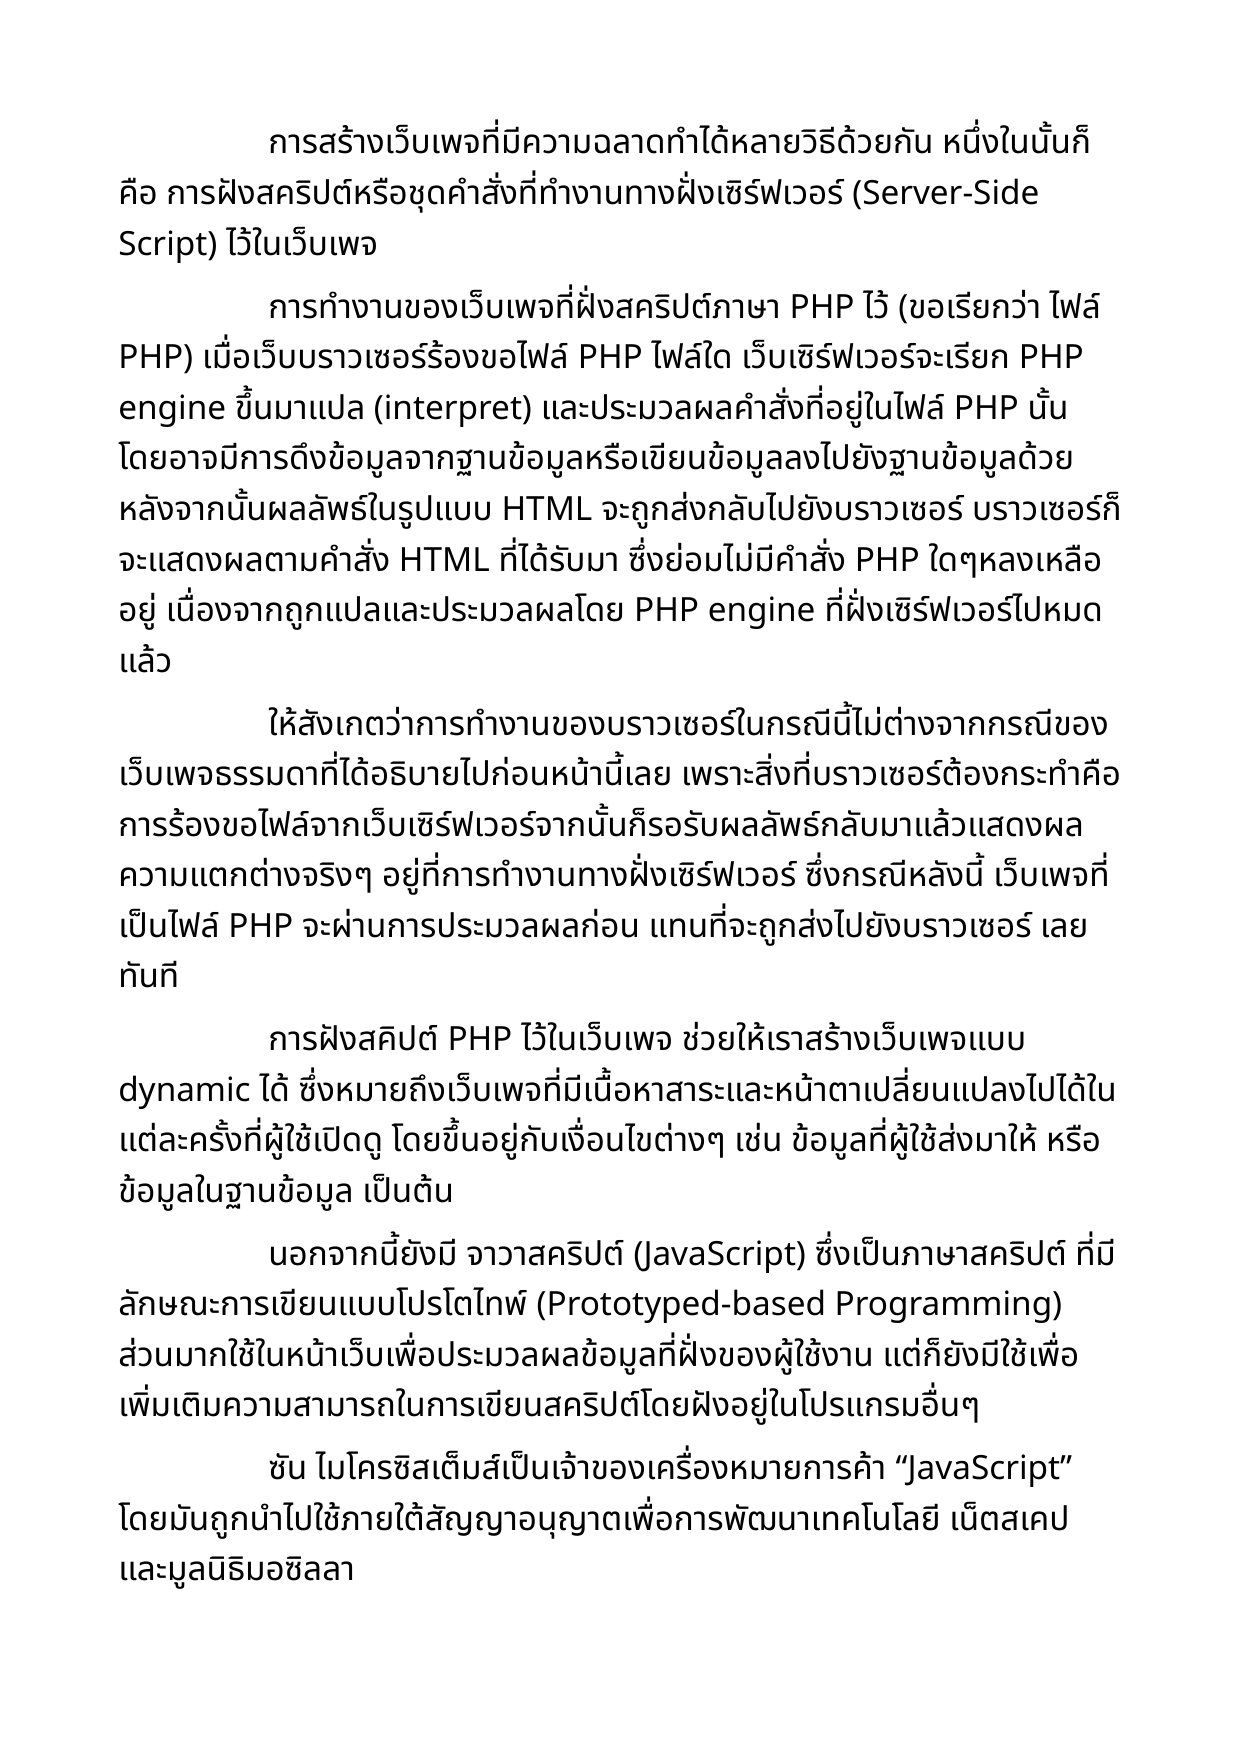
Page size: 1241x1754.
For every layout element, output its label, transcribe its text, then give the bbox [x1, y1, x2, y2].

text การฝังสคิปต์ PHP ไว้ในเว็บเพจ ช่วยให้เราสร้างเว็บเพจแบบ dynamic ได้ ซึ่งหมายถึงเว็บเพจที่มีเนื้อหาสาระและหน้าตาเปลี่ยนแปลงไปได้ในแต่ละครั้งที่ผู้ใช้เปิดดู โดยขึ้นอยู่กับเงื่อนไขต่างๆ เช่น ข้อมูลที่ผู้ใช้ส่งมาให้ หรือ ข้อมูลในฐานข้อมูล เป็นต้น [118, 1015, 1122, 1217]
text นอกจากนี้ยังมี จาวาสคริปต์ (JavaScript) ซึ่งเป็นภาษาสคริปต์ ที่มีลักษณะการเขียนแบบโปรโตไทพ์ (Prototyped-based Programming) ส่วนมากใช้ในหน้าเว็บเพื่อประมวลผลข้อมูลที่ฝั่งของผู้ใช้งาน แต่ก็ยังมีใช้เพื่อเพิ่มเติมความสามารถในการเขียนสคริปต์โดยฝังอยู่ในโปรแกรมอื่นๆ [118, 1229, 1122, 1432]
text การสร้างเว็บเพจที่มีความฉลาดทำได้หลายวิธีด้วยกัน หนึ่งในนั้นก็คือ การฝังสคริปต์หรือชุดคำสั่งที่ทำงานทางฝั่งเซิร์ฟเวอร์ (Server-Side Script) ไว้ในเว็บเพจ [118, 118, 1122, 270]
text ซัน ไมโครซิสเต็มส์เป็นเจ้าของเครื่องหมายการค้า “JavaScript” โดยมันถูกนำไปใช้ภายใต้สัญญาอนุญาตเพื่อการพัฒนาเทคโนโลยี เน็ตสเคป และมูลนิธิมอซิลลา [118, 1444, 1122, 1596]
text การทำงานของเว็บเพจที่ฝั่งสคริปต์ภาษา PHP ไว้ (ขอเรียกว่า ไฟล์ PHP) เมื่อเว็บบราวเซอร์ร้องขอไฟล์ PHP ไฟล์ใด เว็บเซิร์ฟเวอร์จะเรียก PHP engine ขึ้นมาแปล (interpret) และประมวลผลคำสั่งที่อยู่ในไฟล์ PHP นั้น โดยอาจมีการดึงข้อมูลจากฐานข้อมูลหรือเขียนข้อมูลลงไปยังฐานข้อมูลด้วย หลังจากนั้นผลลัพธ์ในรูปแบบ HTML จะถูกส่งกลับไปยังบราวเซอร์ บราวเซอร์ก็จะแสดงผลตามคำสั่ง HTML ที่ได้รับมา ซึ่งย่อมไม่มีคำสั่ง PHP ใดๆหลงเหลืออยู่ เนื่องจากถูกแปลและประมวลผลโดย PHP engine ที่ฝั่งเซิร์ฟเวอร์ไปหมดแล้ว [118, 282, 1122, 687]
text ให้สังเกตว่าการทำงานของบราวเซอร์ในกรณีนี้ไม่ต่างจากกรณีของเว็บเพจธรรมดาที่ได้อธิบายไปก่อนหน้านี้เลย เพราะสิ่งที่บราวเซอร์ต้องกระทำคือ การร้องขอไฟล์จากเว็บเซิร์ฟเวอร์จากนั้นก็รอรับผลลัพธ์กลับมาแล้วแสดงผล ความแตกต่างจริงๆ อยู่ที่การทำงานทางฝั่งเซิร์ฟเวอร์ ซึ่งกรณีหลังนี้ เว็บเพจที่เป็นไฟล์ PHP จะผ่านการประมวลผลก่อน แทนที่จะถูกส่งไปยังบราวเซอร์ เลยทันที [118, 699, 1122, 1002]
